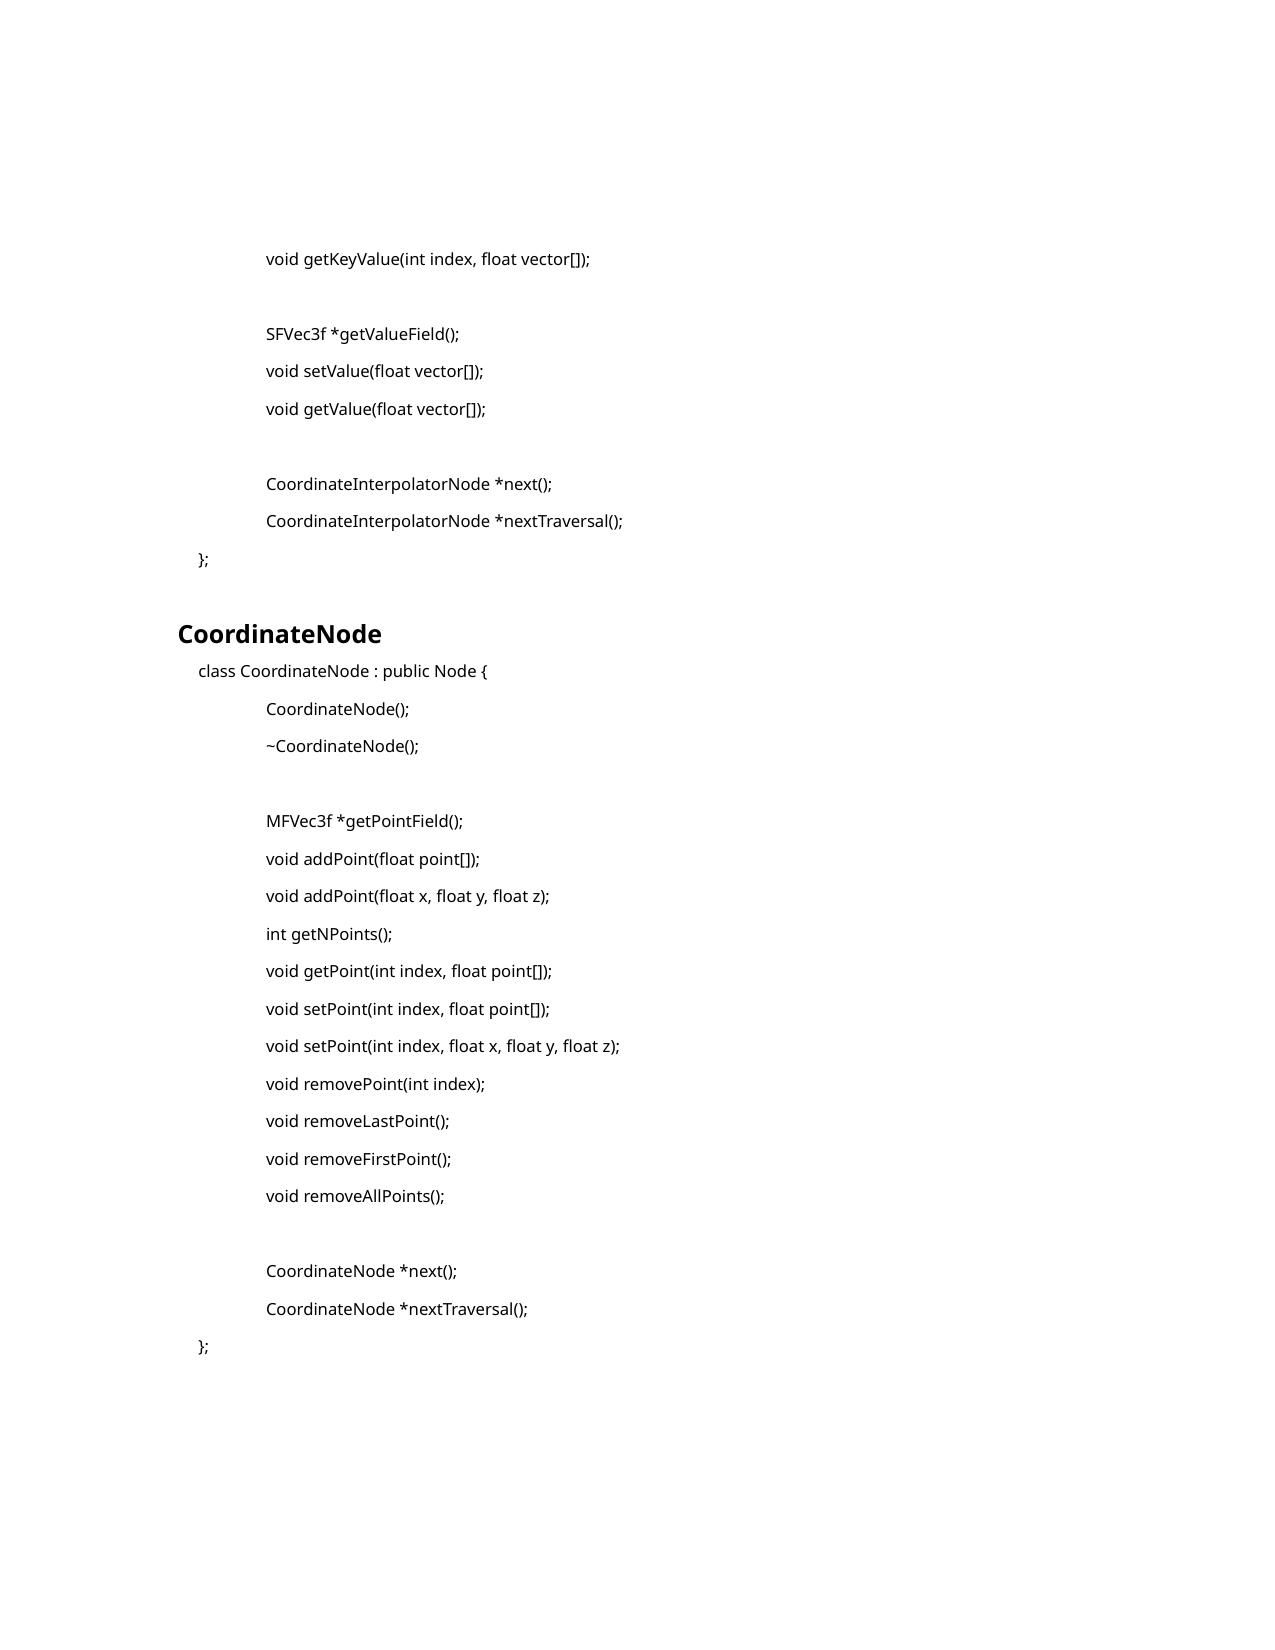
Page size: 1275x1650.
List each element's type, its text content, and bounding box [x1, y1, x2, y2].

text void removeLastPoint(); [198, 1102, 1098, 1140]
text void setPoint(int index, float point[]); [198, 990, 1098, 1027]
text void setPoint(int index, float x, float y, float z); [198, 1027, 1098, 1065]
text CoordinateInterpolatorNode *nextTraversal(); [198, 502, 1098, 540]
text MFVec3f *getPointField(); [198, 802, 1098, 840]
text CoordinateNode *next(); [198, 1252, 1098, 1290]
text CoordinateNode *nextTraversal(); [198, 1290, 1098, 1327]
text void addPoint(float x, float y, float z); [198, 877, 1098, 915]
text void removeFirstPoint(); [198, 1140, 1098, 1177]
text void addPoint(float point[]); [198, 840, 1098, 877]
text }; [198, 540, 1098, 577]
text void getPoint(int index, float point[]); [198, 952, 1098, 990]
text void removeAllPoints(); [198, 1177, 1098, 1215]
text void removePoint(int index); [198, 1065, 1098, 1102]
text CoordinateInterpolatorNode *next(); [198, 465, 1098, 502]
text SFVec3f *getValueField(); [198, 315, 1098, 352]
text }; [198, 1327, 1098, 1365]
text void getValue(float vector[]); [198, 390, 1098, 427]
text int getNPoints(); [198, 915, 1098, 952]
text void setValue(float vector[]); [198, 352, 1098, 390]
text ~CoordinateNode(); [198, 727, 1098, 765]
subtitle CoordinateNode [177, 615, 1098, 652]
text CoordinateNode(); [198, 690, 1098, 727]
text void getKeyValue(int index, float vector[]); [198, 240, 1098, 277]
text class CoordinateNode : public Node { [198, 652, 1098, 690]
